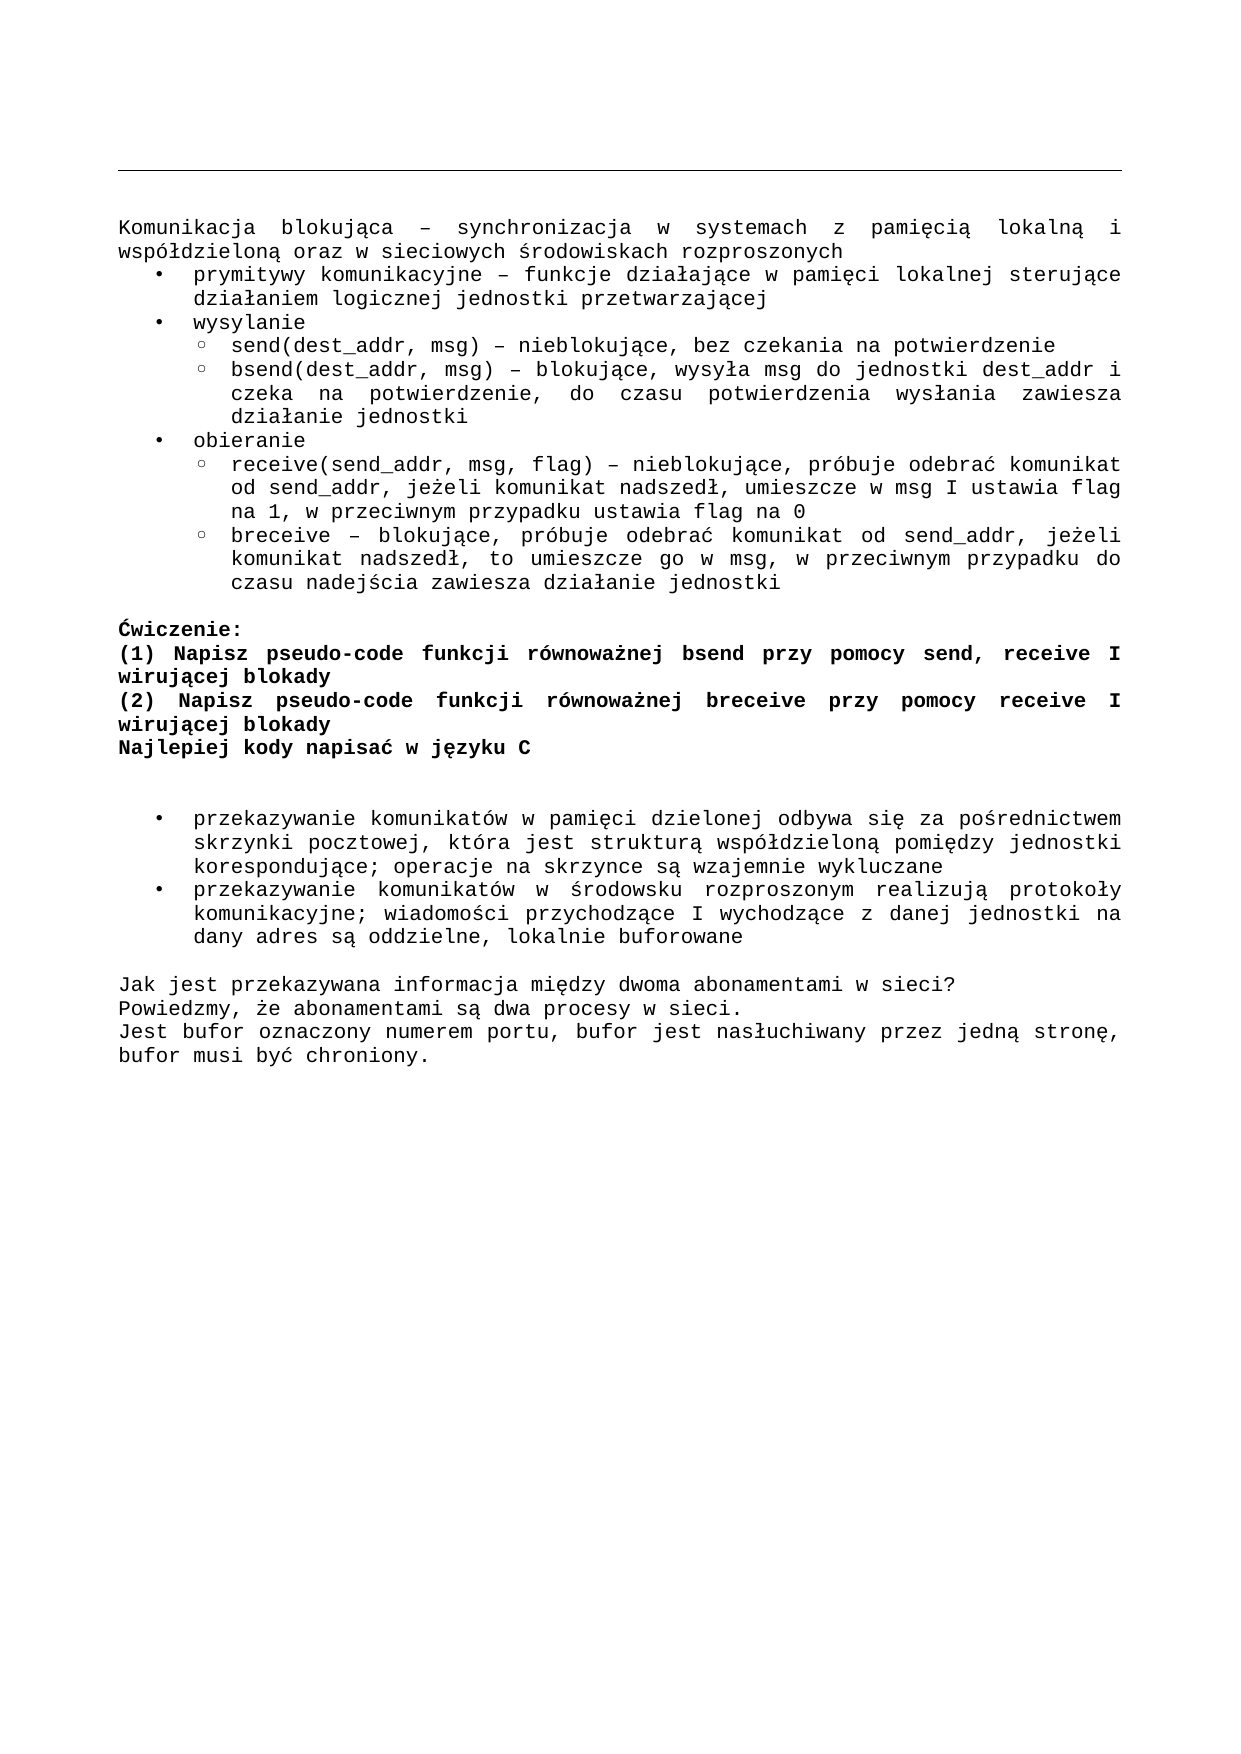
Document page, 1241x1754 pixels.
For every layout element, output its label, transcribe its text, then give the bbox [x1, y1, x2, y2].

list obieranie [156, 430, 1122, 454]
list przekazywanie komunikatów w środowsku rozproszonym realizują protokoły komunikacyjne; wiadomości przychodzące I wychodzące z danej jednostki na dany adres są oddzielne, lokalnie buforowane [156, 879, 1122, 950]
text Komunikacja blokująca – synchronizacja w systemach z pamięcią lokalną i współdzieloną oraz w sieciowych środowiskach rozproszonych [118, 217, 1122, 264]
list bsend(dest_addr, msg) – blokujące, wysyła msg do jednostki dest_addr i czeka na potwierdzenie, do czasu potwierdzenia wysłania zawiesza działanie jednostki [193, 359, 1122, 430]
list send(dest_addr, msg) – nieblokujące, bez czekania na potwierdzenie [193, 335, 1122, 359]
text Powiedzmy, że abonamentami są dwa procesy w sieci. [118, 997, 1122, 1021]
list wysylanie [156, 312, 1122, 335]
text Najlepiej kody napisać w języku C [118, 737, 1122, 761]
list prymitywy komunikacyjne – funkcje działające w pamięci lokalnej sterujące działaniem logicznej jednostki przetwarzającej [156, 264, 1122, 312]
text Ćwiczenie: [118, 619, 1122, 643]
text Jest bufor oznaczony numerem portu, bufor jest nasłuchiwany przez jedną stronę, bufor musi być chroniony. [118, 1021, 1122, 1068]
text Jak jest przekazywana informacja między dwoma abonamentami w sieci? [118, 974, 1122, 997]
text (2) Napisz pseudo-code funkcji równoważnej breceive przy pomocy receive I wirującej blokady [118, 690, 1122, 737]
list receive(send_addr, msg, flag) – nieblokujące, próbuje odebrać komunikat od send_addr, jeżeli komunikat nadszedł, umieszcze w msg I ustawia flag na 1, w przeciwnym przypadku ustawia flag na 0 [193, 454, 1122, 524]
list breceive – blokujące, próbuje odebrać komunikat od send_addr, jeżeli komunikat nadszedł, to umieszcze go w msg, w przeciwnym przypadku do czasu nadejścia zawiesza działanie jednostki [193, 524, 1122, 596]
list przekazywanie komunikatów w pamięci dzielonej odbywa się za pośrednictwem skrzynki pocztowej, która jest strukturą współdzieloną pomiędzy jednostki korespondujące; operacje na skrzynce są wzajemnie wykluczane [156, 808, 1122, 879]
text (1) Napisz pseudo-code funkcji równoważnej bsend przy pomocy send, receive I wirującej blokady [118, 643, 1122, 690]
